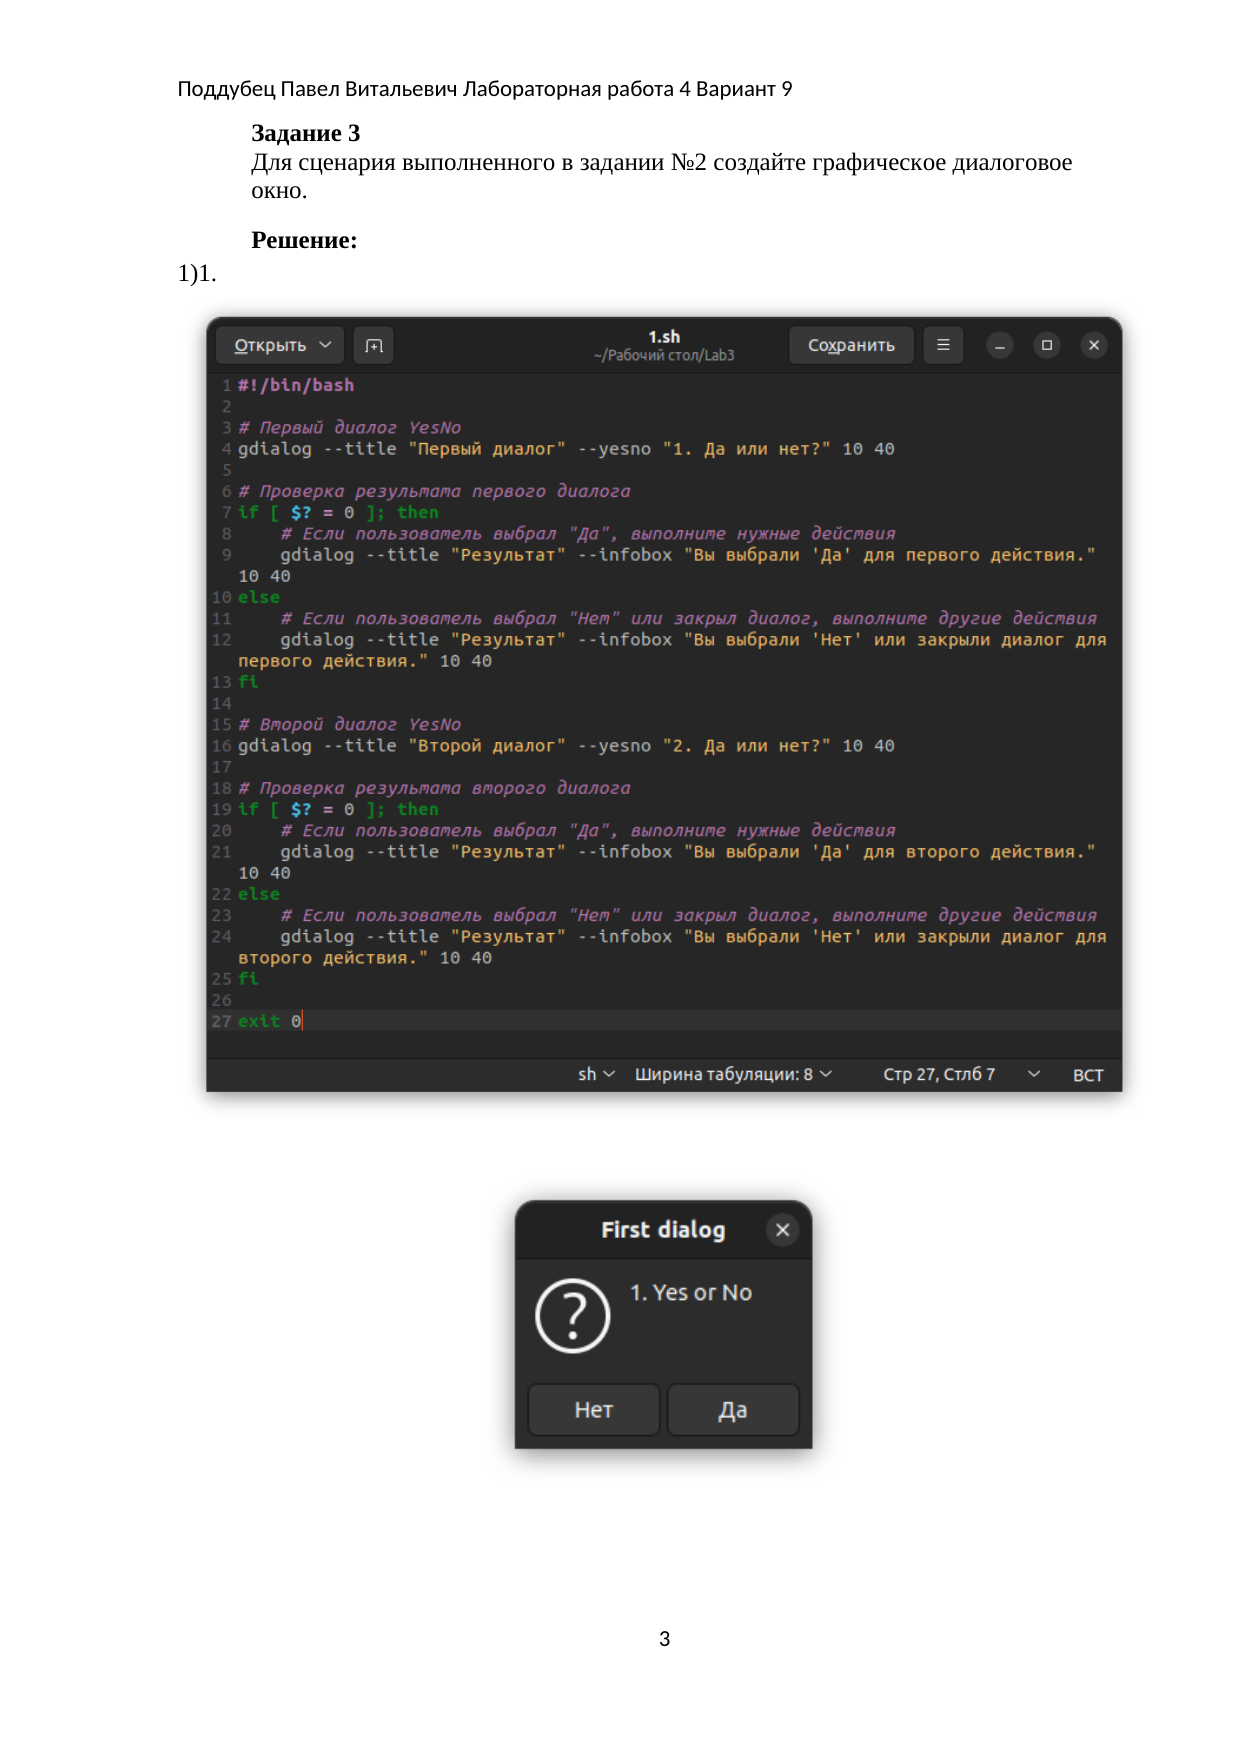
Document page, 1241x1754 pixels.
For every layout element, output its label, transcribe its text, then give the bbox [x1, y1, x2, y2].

subtitle Решение: [177, 225, 1152, 254]
picture [177, 291, 1152, 1125]
text Для сценария выполненного в задании №2 создайте графическое диалоговое [177, 147, 1152, 176]
text окно. [177, 176, 1152, 204]
text Задание 3 [177, 118, 1152, 147]
picture [476, 1166, 852, 1493]
text 1)1. [177, 258, 1152, 287]
